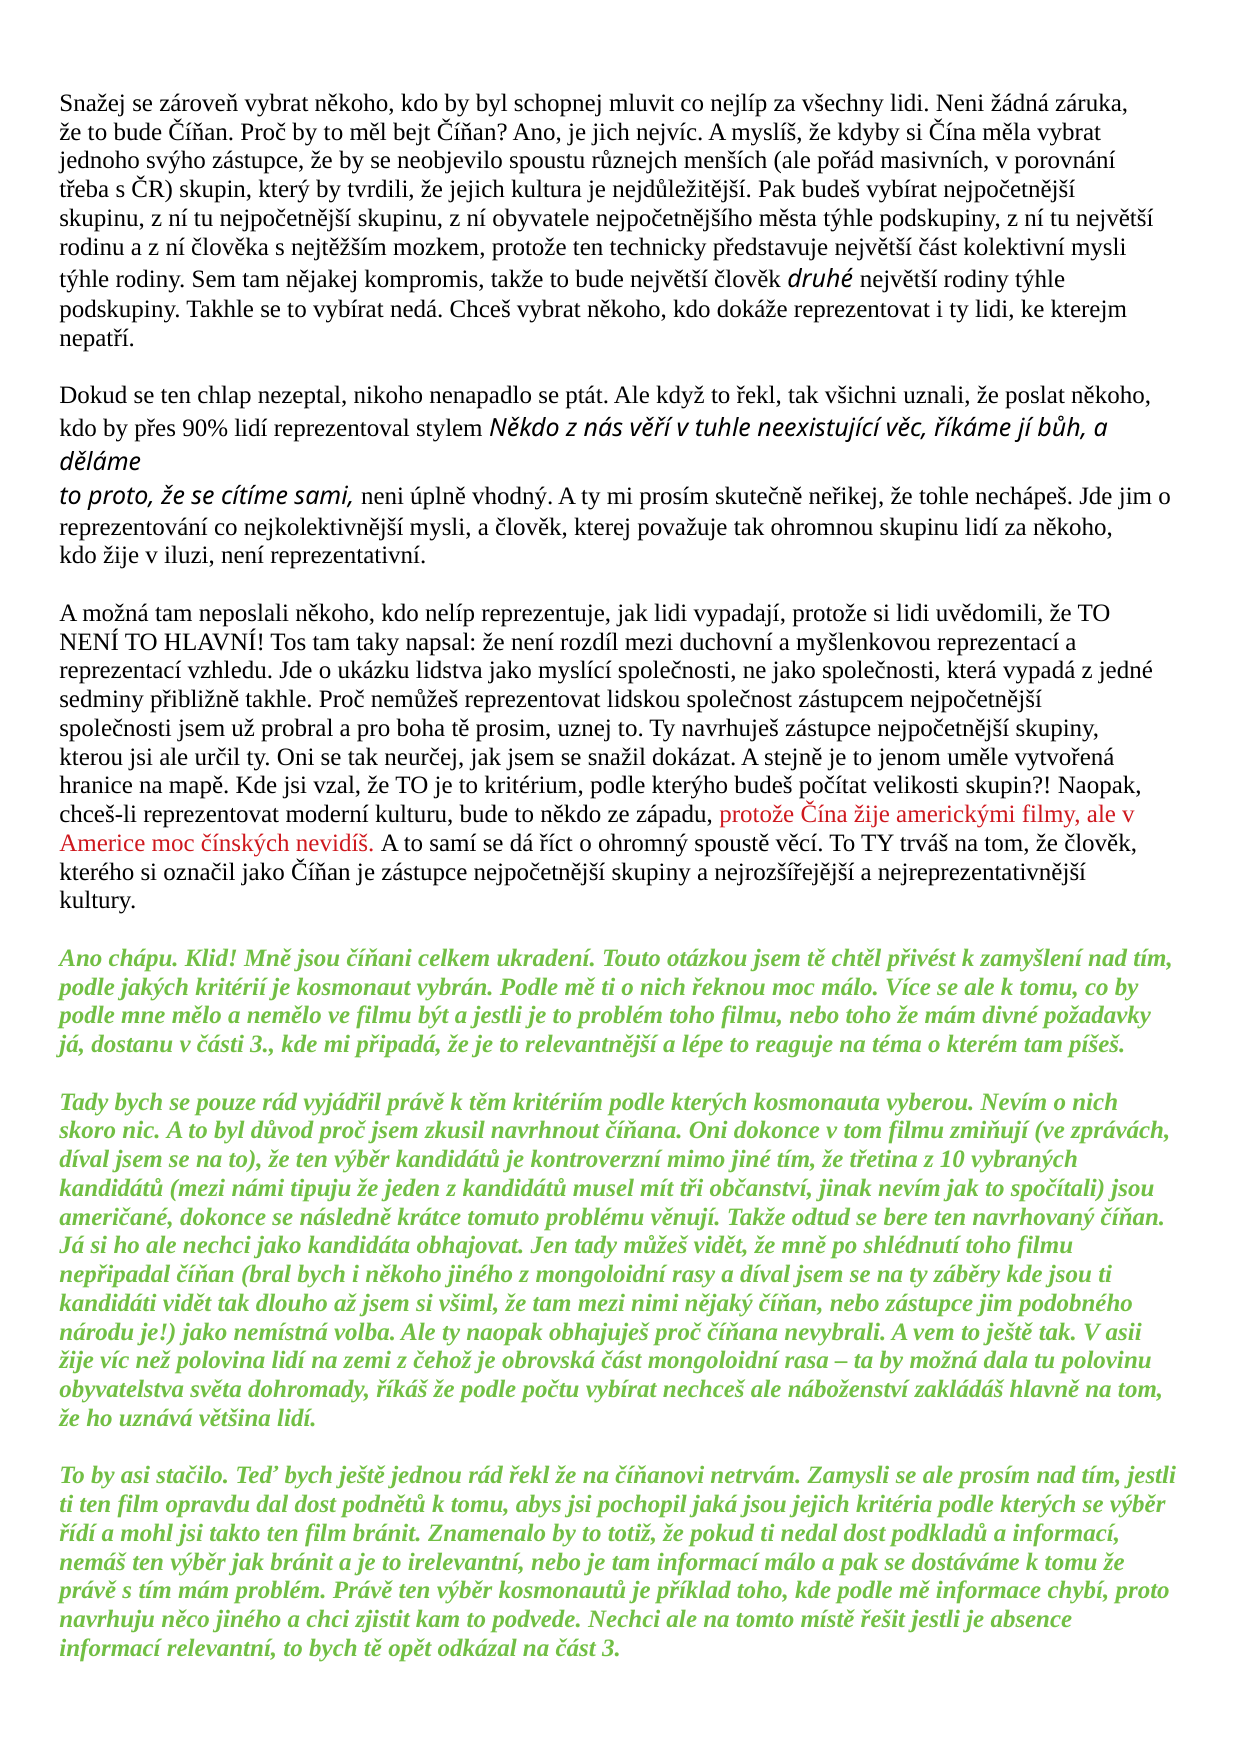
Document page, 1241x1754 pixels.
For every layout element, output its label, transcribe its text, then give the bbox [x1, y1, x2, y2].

text Ano chápu. Klid! Mně jsou číňani celkem ukradení. Touto otázkou jsem tě chtěl přivést k zamyšlení nad tím, podle jakých kritérií je kosmonaut vybrán. Podle mě ti o nich řeknou moc málo. Více se ale k tomu, co by podle mne mělo a nemělo ve filmu být a jestli je to problém toho filmu, nebo toho že mám divné požadavky já, dostanu v části 3., kde mi připadá, že je to relevantnější a lépe to reaguje na téma o kterém tam píšeš. [59, 943, 1181, 1058]
text Tady bych se pouze rád vyjádřil právě k těm kritériím podle kterých kosmonauta vyberou. Nevím o nich skoro nic. A to byl důvod proč jsem zkusil navrhnout číňana. Oni dokonce v tom filmu zmiňují (ve zprávách, díval jsem se na to), že ten výběr kandidátů je kontroverzní mimo jiné tím, že třetina z 10 vybraných kandidátů (mezi námi tipuju že jeden z kandidátů musel mít tři občanství, jinak nevím jak to spočítali) jsou američané, dokonce se následně krátce tomuto problému věnují. Takže odtud se bere ten navrhovaný číňan. Já si ho ale nechci jako kandidáta obhajovat. Jen tady můžeš vidět, že mně po shlédnutí toho filmu nepřipadal číňan (bral bych i někoho jiného z mongoloidní rasy a díval jsem se na ty záběry kde jsou ti kandidáti vidět tak dlouho až jsem si všiml, že tam mezi nimi nějaký číňan, nebo zástupce jim podobného národu je!) jako nemístná volba. Ale ty naopak obhajuješ proč číňana nevybrali. A vem to ještě tak. V asii žije víc než polovina lidí na zemi z čehož je obrovská část mongoloidní rasa – ta by možná dala tu polovinu obyvatelstva světa dohromady, říkáš že podle počtu vybírat nechceš ale náboženství zakládáš hlavně na tom, že ho uznává většina lidí. [59, 1087, 1181, 1432]
text rodinu a z ní člověka s nejtěžším mozkem, protože ten technicky představuje největší část kolektivní mysli [59, 232, 1181, 260]
text sedminy přibližně takhle. Proč nemůžeš reprezentovat lidskou společnost zástupcem nejpočetnější [59, 684, 1181, 713]
text kdo žije v iluzi, není reprezentativní. [59, 540, 1181, 569]
text Dokud se ten chlap nezeptal, nikoho nenapadlo se ptát. Ale když to řekl, tak všichni uznali, že poslat někoho, [59, 381, 1181, 409]
text A možná tam neposlali někoho, kdo nelíp reprezentuje, jak lidi vypadají, protože si lidi uvědomili, že TO [59, 598, 1181, 627]
text NENÍ TO HLAVNÍ! Tos tam taky napsal: že není rozdíl mezi duchovní a myšlenkovou reprezentací a [59, 627, 1181, 655]
text kdo by přes 90% lidí reprezentoval stylem Někdo z nás věří v tuhle neexistující věc, říkáme jí bůh, a děláme [59, 409, 1181, 477]
text Snažej se zároveň vybrat někoho, kdo by byl schopnej mluvit co nejlíp za všechny lidi. Neni žádná záruka, [59, 88, 1181, 117]
text jednoho svýho zástupce, že by se neobjevilo spoustu různejch menších (ale pořád masivních, v porovnání [59, 145, 1181, 174]
text společnosti jsem už probral a pro boha tě prosim, uznej to. Ty navrhuješ zástupce nejpočetnější skupiny, [59, 713, 1181, 742]
text nepatří. [59, 323, 1181, 352]
text skupinu, z ní tu nejpočetnější skupinu, z ní obyvatele nejpočetnějšího města týhle podskupiny, z ní tu největší [59, 203, 1181, 232]
text kterou jsi ale určil ty. Oni se tak neurčej, jak jsem se snažil dokázat. A stejně je to jenom uměle vytvořená [59, 742, 1181, 770]
text kultury. [59, 885, 1181, 914]
text Americe moc čínských nevidíš. A to samí se dá říct o ohromný spoustě věcí. To TY trváš na tom, že člověk, [59, 828, 1181, 857]
text hranice na mapě. Kde jsi vzal, že TO je to kritérium, podle kterýho budeš počítat velikosti skupin?! Naopak, [59, 770, 1181, 799]
text že to bude Číňan. Proč by to měl bejt Číňan? Ano, je jich nejvíc. A myslíš, že kdyby si Čína měla vybrat [59, 117, 1181, 145]
text reprezentací vzhledu. Jde o ukázku lidstva jako myslící společnosti, ne jako společnosti, která vypadá z jedné [59, 655, 1181, 684]
text třeba s ČR) skupin, který by tvrdili, že jejich kultura je nejdůležitější. Pak budeš vybírat nejpočetnější [59, 174, 1181, 203]
text reprezentování co nejkolektivnější mysli, a člověk, kterej považuje tak ohromnou skupinu lidí za někoho, [59, 512, 1181, 540]
text týhle rodiny. Sem tam nějakej kompromis, takže to bude největší člověk druhé největší rodiny týhle [59, 260, 1181, 294]
text podskupiny. Takhle se to vybírat nedá. Chceš vybrat někoho, kdo dokáže reprezentovat i ty lidi, ke kterejm [59, 294, 1181, 323]
text kterého si označil jako Číňan je zástupce nejpočetnější skupiny a nejrozšířejější a nejreprezentativnější [59, 857, 1181, 885]
text to proto, že se cítíme sami, neni úplně vhodný. A ty mi prosím skutečně neřikej, že tohle nechápeš. Jde jim o [59, 477, 1181, 512]
text To by asi stačilo. Teď bych ještě jednou rád řekl že na číňanovi netrvám. Zamysli se ale prosím nad tím, jestli ti ten film opravdu dal dost podnětů k tomu, abys jsi pochopil jaká jsou jejich kritéria podle kterých se výběr řídí a mohl jsi takto ten film bránit. Znamenalo by to totiž, že pokud ti nedal dost podkladů a informací, nemáš ten výběr jak bránit a je to irelevantní, nebo je tam informací málo a pak se dostáváme k tomu že právě s tím mám problém. Právě ten výběr kosmonautů je příklad toho, kde podle mě informace chybí, proto navrhuju něco jiného a chci zjistit kam to podvede. Nechci ale na tomto místě řešit jestli je absence informací relevantní, to bych tě opět odkázal na část 3. [59, 1460, 1181, 1662]
text chceš-li reprezentovat moderní kulturu, bude to někdo ze západu, protože Čína žije americkými filmy, ale v [59, 799, 1181, 828]
